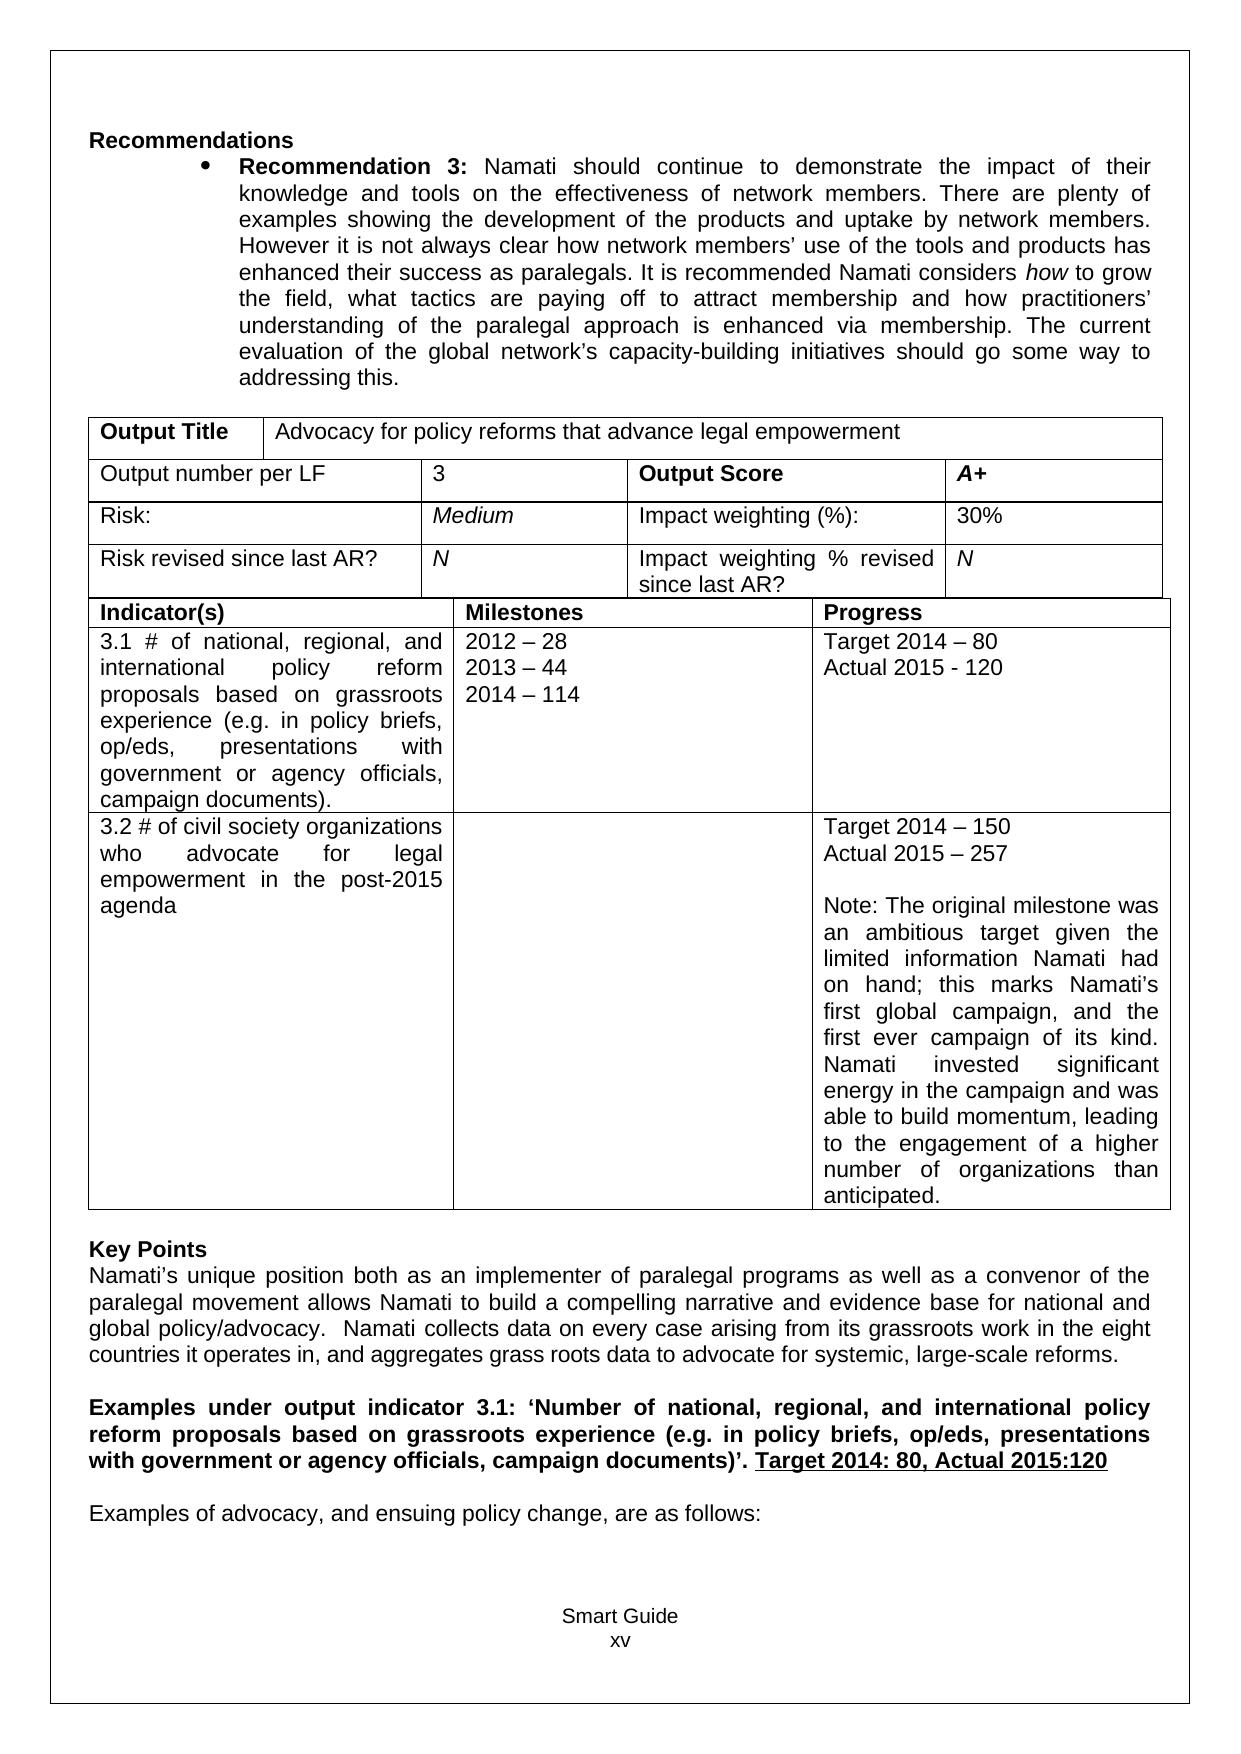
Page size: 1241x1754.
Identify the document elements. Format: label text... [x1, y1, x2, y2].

table_cell A+ [946, 460, 1162, 501]
table_cell 2012 – 28 2013 – 44 2014 – 114 [454, 628, 812, 812]
table_cell Output number per LF [89, 460, 421, 501]
text Recommendations [89, 127, 1152, 153]
table_cell N [422, 545, 627, 597]
text Namati’s unique position both as an implementer of paralegal programs as well as a convenor of the paralegal movement allows Namati to build a compelling narrative and evidence base for national and global policy/advocacy. Namati collects data on every case arising from its grassroots work in the eight countries it operates in, and aggregates grass roots data to advocate for systemic, large-scale reforms. [89, 1262, 1152, 1368]
table_cell Risk revised since last AR? [89, 545, 421, 597]
table_header Milestones [454, 599, 812, 627]
table_cell N [946, 545, 1162, 597]
table_cell 3 [422, 460, 627, 501]
table_header Output Title [89, 418, 263, 459]
table_cell 3.2 # of civil society organizations who advocate for legal empowerment in the post-2015 agenda [89, 813, 453, 1209]
table_cell Target 2014 – 80 Actual 2015 - 120 [813, 628, 1170, 812]
table_header Advocacy for policy reforms that advance legal empowerment [264, 418, 1162, 459]
table_cell Impact weighting (%): [628, 503, 945, 543]
table_header Indicator(s) [89, 599, 453, 627]
table_cell Target 2014 – 150 Actual 2015 – 257 Note: The original milestone was an ambitious target given the limited information Namati had on hand; this marks Namati’s first global campaign, and the first ever campaign of its kind. Namati invested significant energy in the campaign and was able to build momentum, leading to the engagement of a higher number of organizations than anticipated. [813, 813, 1170, 1209]
table_cell Output Score [628, 460, 945, 501]
text Examples of advocacy, and ensuing policy change, are as follows: [89, 1499, 1152, 1526]
table_cell 3.1 # of national, regional, and international policy reform proposals based on grassroots experience (e.g. in policy briefs, op/eds, presentations with government or agency officials, campaign documents). [89, 628, 453, 812]
table_cell Risk: [89, 503, 421, 543]
table_cell 30% [946, 503, 1162, 543]
table_cell Impact weighting % revised since last AR? [628, 545, 945, 597]
text Examples under output indicator 3.1: ‘Number of national, regional, and international policy reform proposals based on grassroots experience (e.g. in policy briefs, op/eds, presentations with government or agency officials, campaign documents)’. Target 2014: 80, Actual 2015:120 [89, 1394, 1152, 1473]
table_header Progress [813, 599, 1170, 627]
list Recommendation 3: Namati should continue to demonstrate the impact of their knowledge and tools on the effectiveness of network members. There are plenty of examples showing the development of the products and uptake by network members. However it is not always clear how network members’ use of the tools and products has enhanced their success as paralegals. It is recommended Namati considers how to grow the field, what tactics are paying off to attract membership and how practitioners’ understanding of the paralegal approach is enhanced via membership. The current evaluation of the global network’s capacity-building initiatives should go some way to addressing this. [201, 153, 1152, 391]
text Key Points [89, 1236, 1152, 1262]
table_cell [454, 813, 812, 1209]
table_cell Medium [422, 503, 627, 543]
